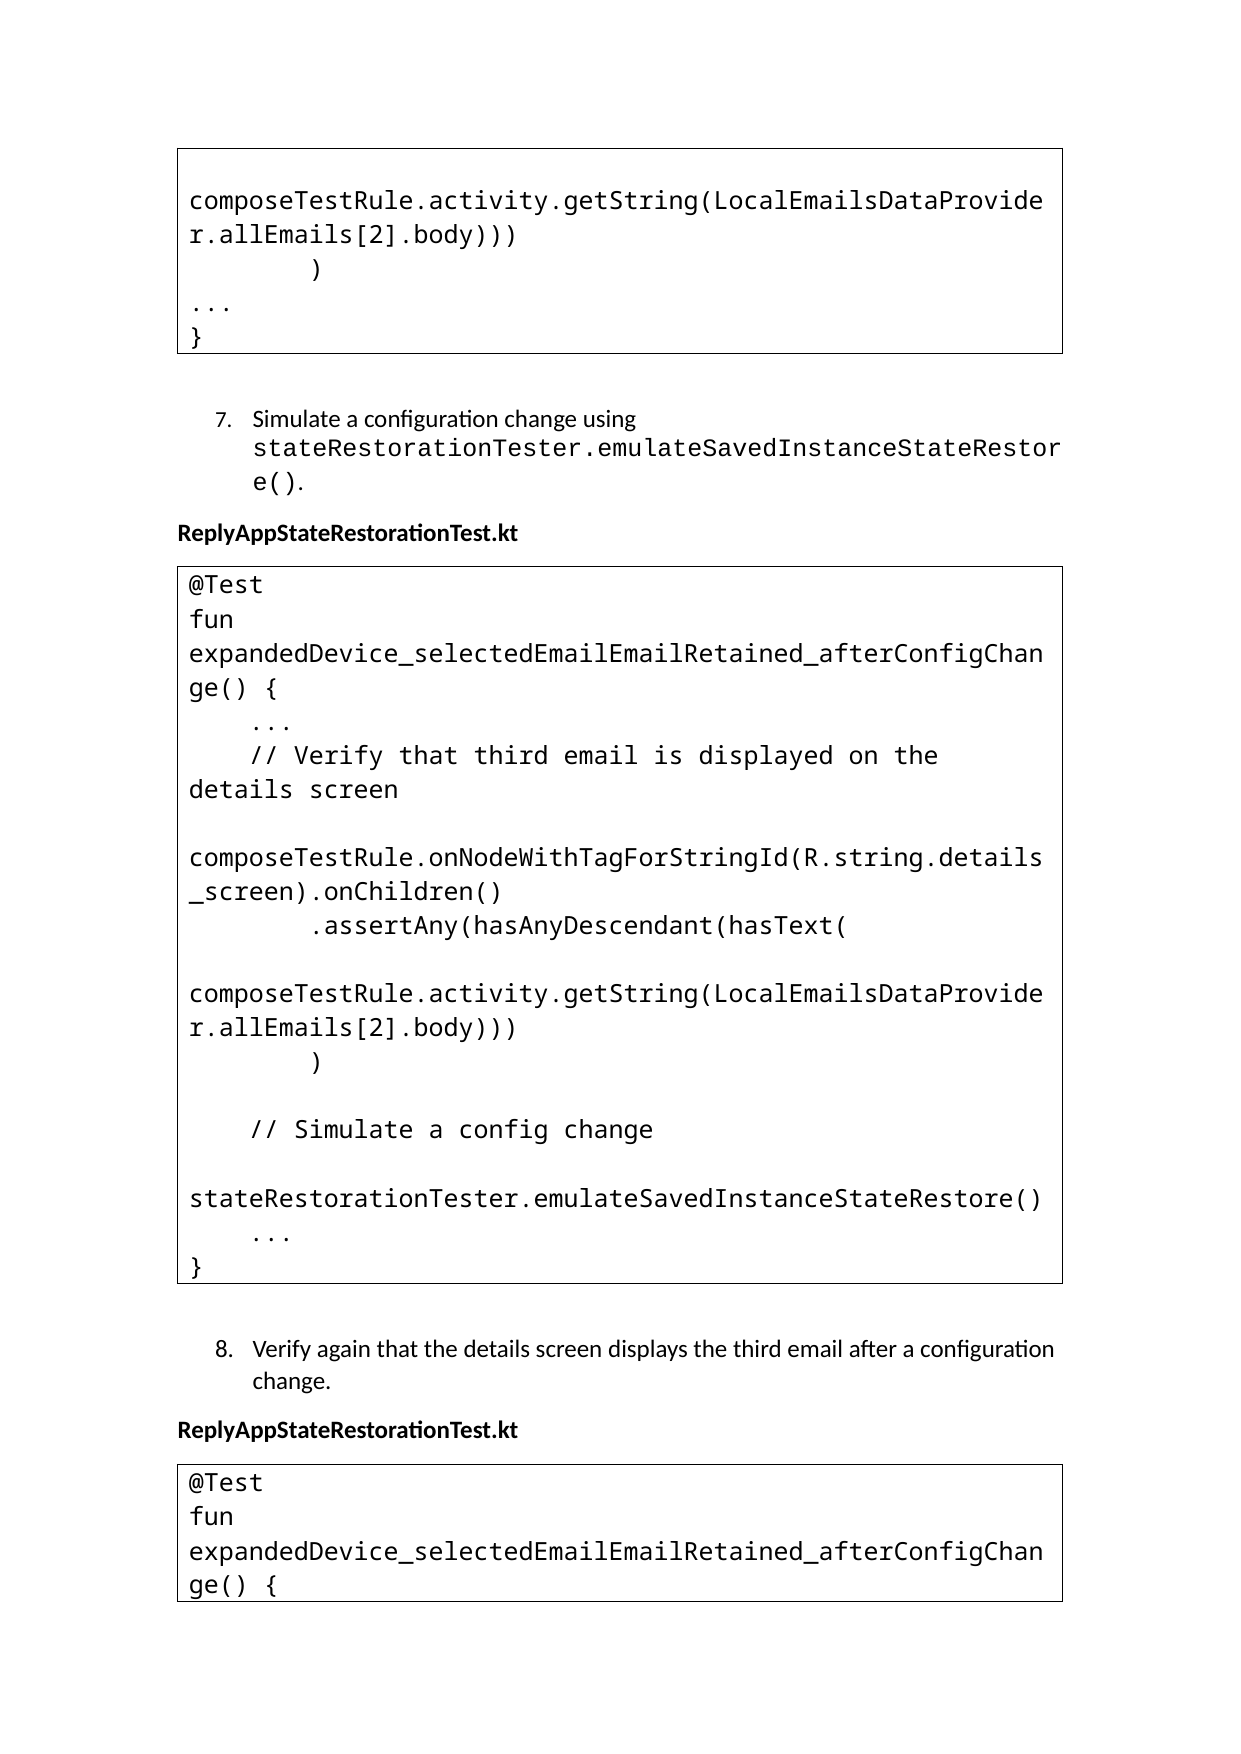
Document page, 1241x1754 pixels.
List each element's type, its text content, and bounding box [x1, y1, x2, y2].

table_header @Test fun expandedDevice_selectedEmailEmailRetained_afterConfigChange() { [178, 1465, 1062, 1601]
table_header composeTestRule.activity.getString(LocalEmailsDataProvider.allEmails[2].body))) ) ... } [178, 149, 1062, 353]
table_header @Test fun expandedDevice_selectedEmailEmailRetained_afterConfigChange() { ... // Verify that third email is displayed on the details screen composeTestRule.onNodeWithTagForStringId(R.string.details_screen).onChildren() .assertAny(hasAnyDescendant(hasText( composeTestRule.activity.getString(LocalEmailsDataProvider.allEmails[2].body))) ) // Simulate a config change stateRestorationTester.emulateSavedInstanceStateRestore() ... } [178, 567, 1062, 1282]
list Simulate a configuration change using stateRestorationTester.emulateSavedInstanceStateRestore(). [215, 403, 1063, 498]
text ReplyAppStateRestorationTest.kt [177, 517, 1063, 547]
list Verify again that the details screen displays the third email after a configuration change. [215, 1333, 1063, 1396]
text ReplyAppStateRestorationTest.kt [177, 1415, 1063, 1445]
